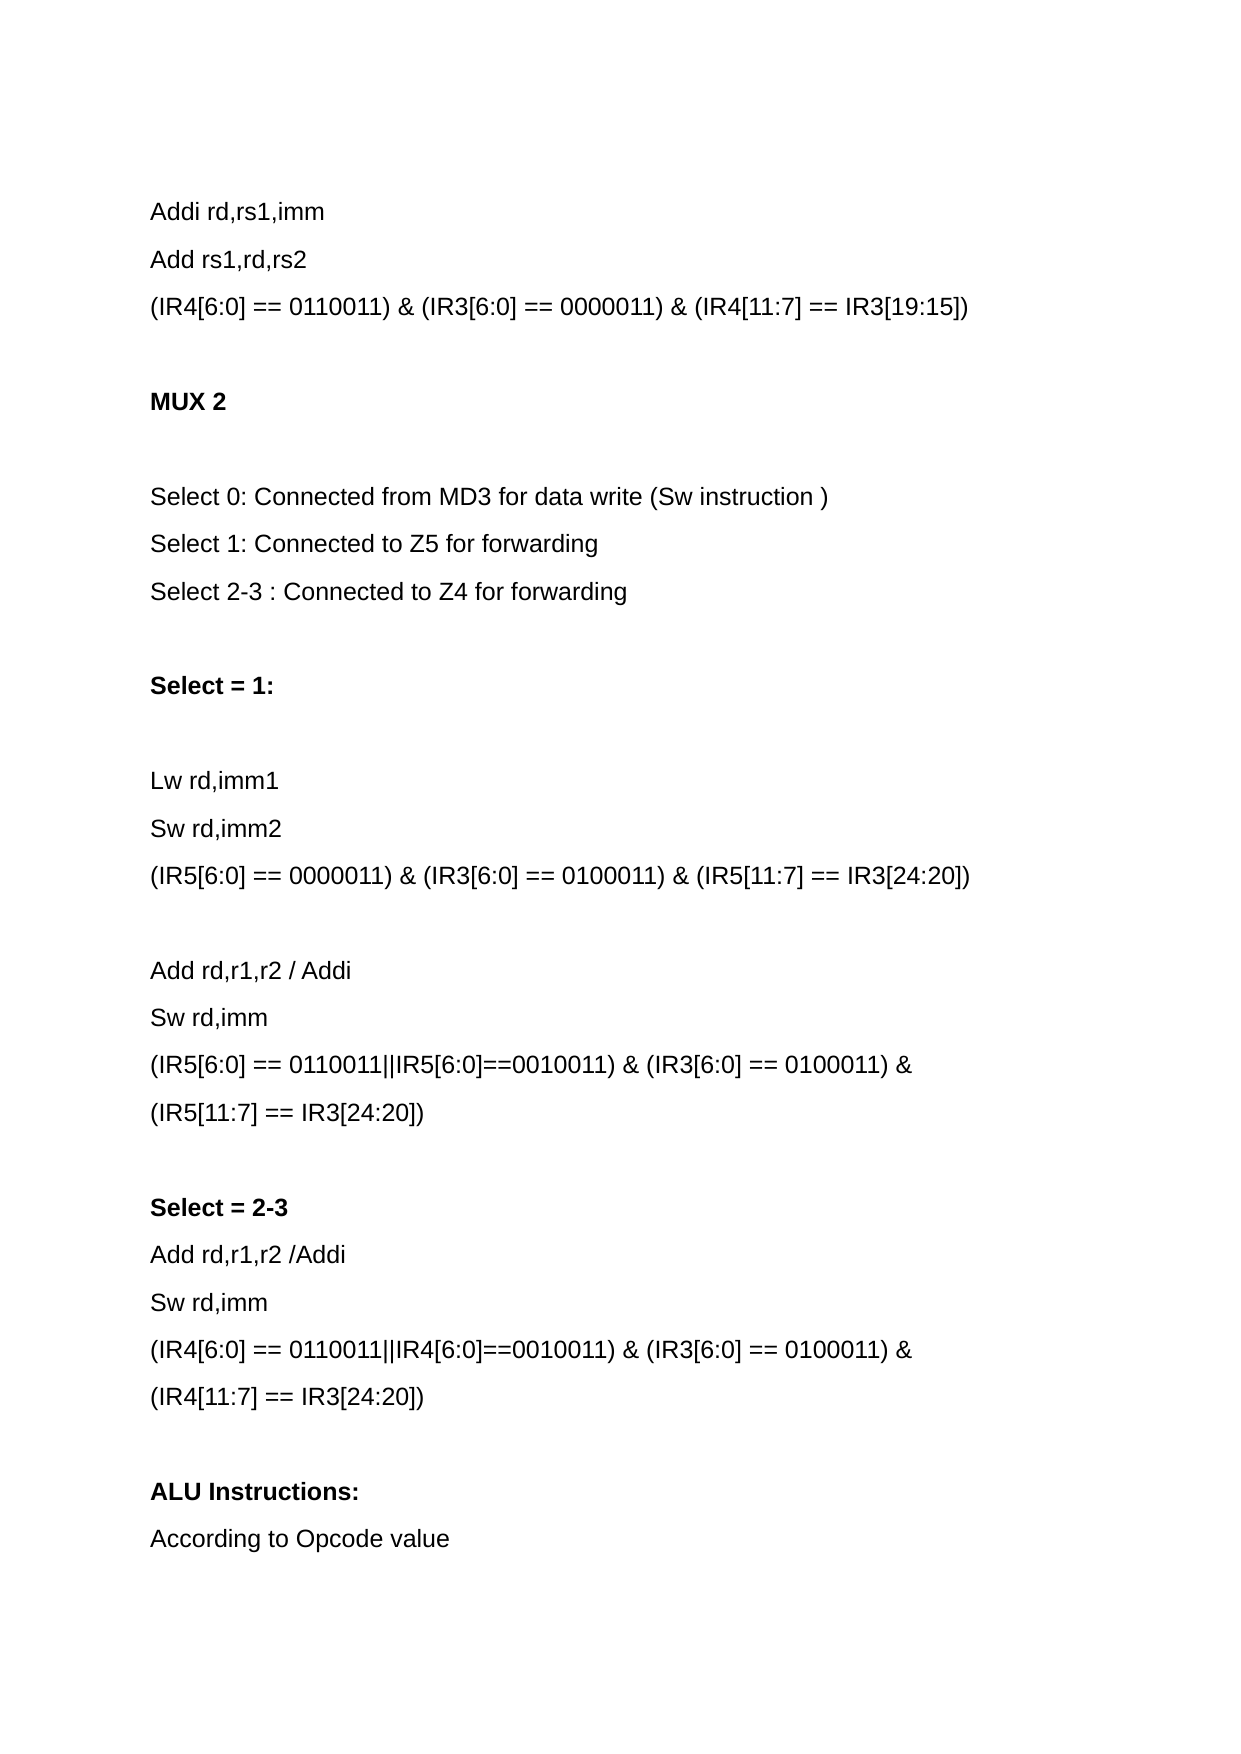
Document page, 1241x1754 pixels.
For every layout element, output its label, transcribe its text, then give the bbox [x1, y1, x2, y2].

text (IR4[6:0] == 0110011) & (IR3[6:0] == 0000011) & (IR4[11:7] == IR3[19:15]) [150, 292, 1090, 321]
text According to Opcode value [150, 1524, 1090, 1553]
text ALU Instructions: [150, 1477, 1090, 1506]
text (IR5[6:0] == 0000011) & (IR3[6:0] == 0100011) & (IR5[11:7] == IR3[24:20]) [150, 861, 1090, 890]
text (IR5[11:7] == IR3[24:20]) [150, 1098, 1090, 1127]
text (IR4[11:7] == IR3[24:20]) [150, 1382, 1090, 1411]
text Add rs1,rd,rs2 [150, 245, 1090, 273]
text Select = 1: [150, 671, 1090, 700]
text Lw rd,imm1 [150, 766, 1090, 795]
text (IR5[6:0] == 0110011||IR5[6:0]==0010011) & (IR3[6:0] == 0100011) & [150, 1051, 1090, 1079]
text MUX 2 [150, 387, 1090, 416]
text Addi rd,rs1,imm [150, 197, 1090, 226]
text Select 0: Connected from MD3 for data write (Sw instruction ) [150, 482, 1090, 511]
text Select 2-3 : Connected to Z4 for forwarding [150, 577, 1090, 605]
text Add rd,r1,r2 / Addi [150, 956, 1090, 984]
text Add rd,r1,r2 /Addi [150, 1240, 1090, 1269]
text Sw rd,imm [150, 1003, 1090, 1032]
text Sw rd,imm [150, 1287, 1090, 1316]
text Select 1: Connected to Z5 for forwarding [150, 529, 1090, 558]
text Sw rd,imm2 [150, 813, 1090, 842]
text Select = 2-3 [150, 1193, 1090, 1221]
text (IR4[6:0] == 0110011||IR4[6:0]==0010011) & (IR3[6:0] == 0100011) & [150, 1335, 1090, 1364]
